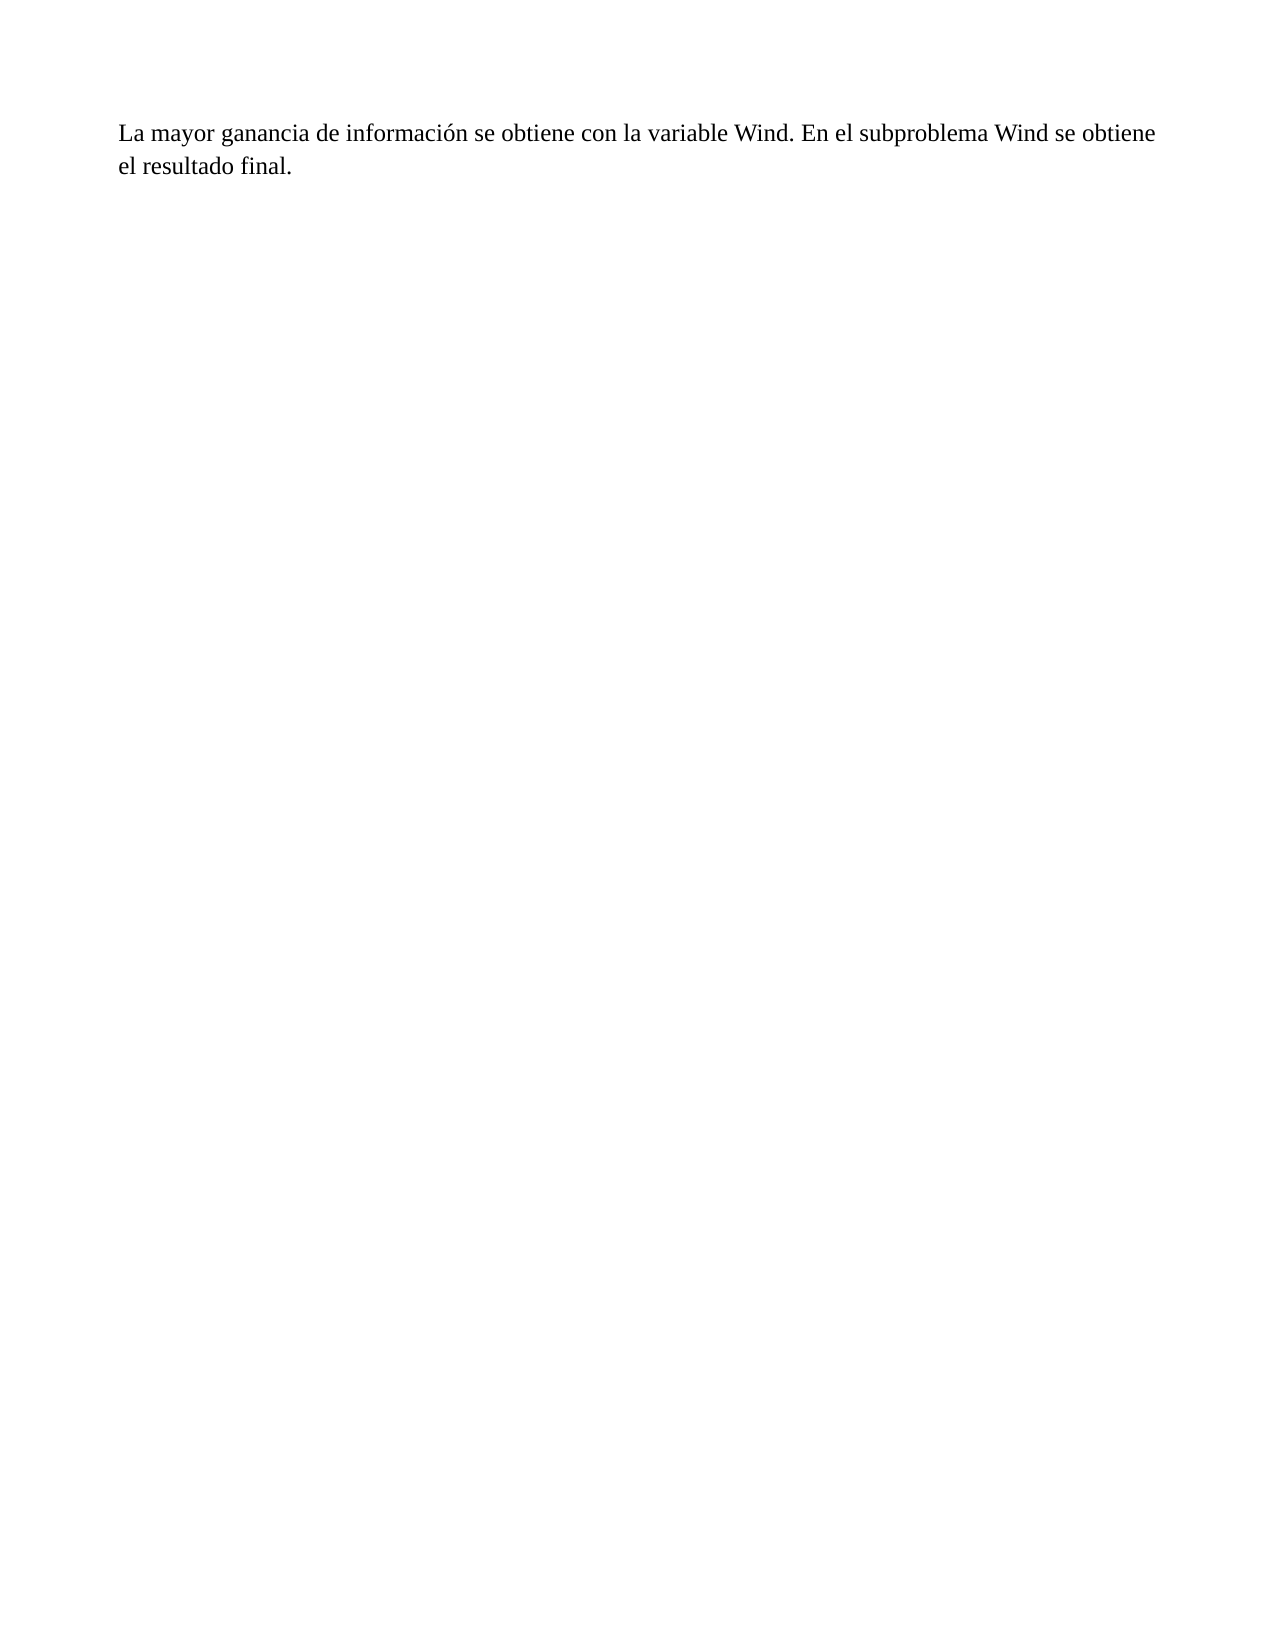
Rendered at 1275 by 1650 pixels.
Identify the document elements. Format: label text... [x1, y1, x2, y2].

text La mayor ganancia de información se obtiene con la variable Wind. En el subproblema Wind se obtiene el resultado final. [118, 118, 1157, 180]
